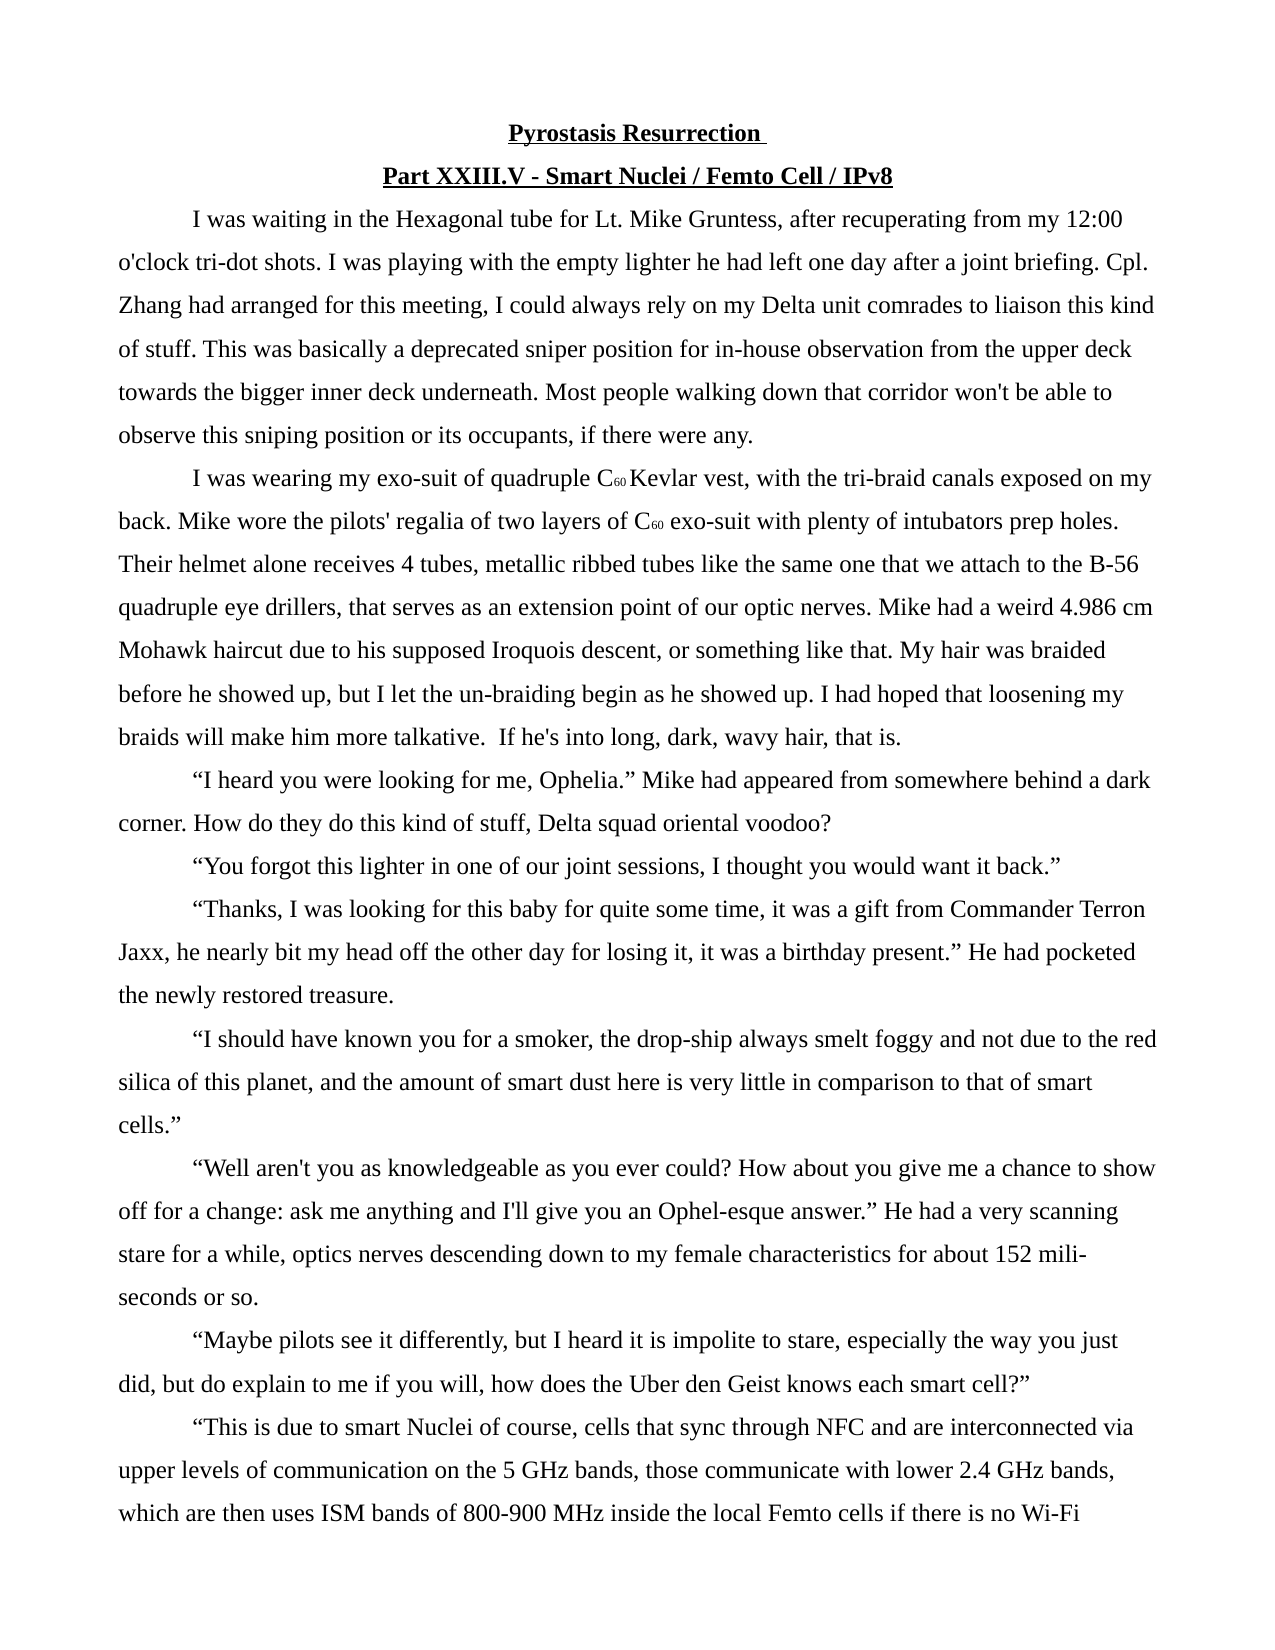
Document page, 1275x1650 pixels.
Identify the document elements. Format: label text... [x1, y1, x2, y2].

text “I heard you were looking for me, Ophelia.” Mike had appeared from somewhere behind a dark corner. How do they do this kind of stuff, Delta squad oriental voodoo? [118, 765, 1157, 837]
text I was wearing my exo-suit of quadruple C60 Kevlar vest, with the tri-braid canals exposed on my back. Mike wore the pilots' regalia of two layers of C60 exo-suit with plenty of intubators prep holes. Their helmet alone receives 4 tubes, metallic ribbed tubes like the same one that we attach to the B-56 quadruple eye drillers, that serves as an extension point of our optic nerves. Mike had a weird 4.986 cm Mohawk haircut due to his supposed Iroquois descent, or something like that. My hair was braided before he showed up, but I let the un-braiding begin as he showed up. I had hoped that loosening my braids will make him more talkative. If he's into long, dark, wavy hair, that is. [118, 463, 1157, 751]
text I was waiting in the Hexagonal tube for Lt. Mike Gruntess, after recuperating from my 12:00 o'clock tri-dot shots. I was playing with the empty lighter he had left one day after a joint briefing. Cpl. Zhang had arranged for this meeting, I could always rely on my Delta unit comrades to liaison this kind of stuff. This was basically a deprecated sniper position for in-house observation from the upper deck towards the bigger inner deck underneath. Most people walking down that corridor won't be able to observe this sniping position or its occupants, if there were any. [118, 204, 1157, 449]
text “Well aren't you as knowledgeable as you ever could? How about you give me a chance to show off for a change: ask me anything and I'll give you an Ophel-esque answer.” He had a very scanning stare for a while, optics nerves descending down to my female characteristics for about 152 mili-seconds or so. [118, 1153, 1157, 1311]
text Part XXIII.V - Smart Nuclei / Femto Cell / IPv8 [118, 161, 1157, 190]
text “I should have known you for a smoker, the drop-ship always smelt foggy and not due to the red silica of this planet, and the amount of smart dust here is very little in comparison to that of smart cells.” [118, 1024, 1157, 1139]
text “You forgot this lighter in one of our joint sessions, I thought you would want it back.” [118, 851, 1157, 880]
text “This is due to smart Nuclei of course, cells that sync through NFC and are interconnected via upper levels of communication on the 5 GHz bands, those communicate with lower 2.4 GHz bands, which are then uses ISM bands of 800-900 MHz inside the local Femto cells if there is no Wi-Fi [118, 1412, 1157, 1527]
text “Thanks, I was looking for this baby for quite some time, it was a gift from Commander Terron Jaxx, he nearly bit my head off the other day for losing it, it was a birthday present.” He had pocketed the newly restored treasure. [118, 894, 1157, 1009]
text Pyrostasis Resurrection [118, 118, 1157, 147]
text “Maybe pilots see it differently, but I heard it is impolite to stare, especially the way you just did, but do explain to me if you will, how does the Uber den Geist knows each smart cell?” [118, 1326, 1157, 1397]
